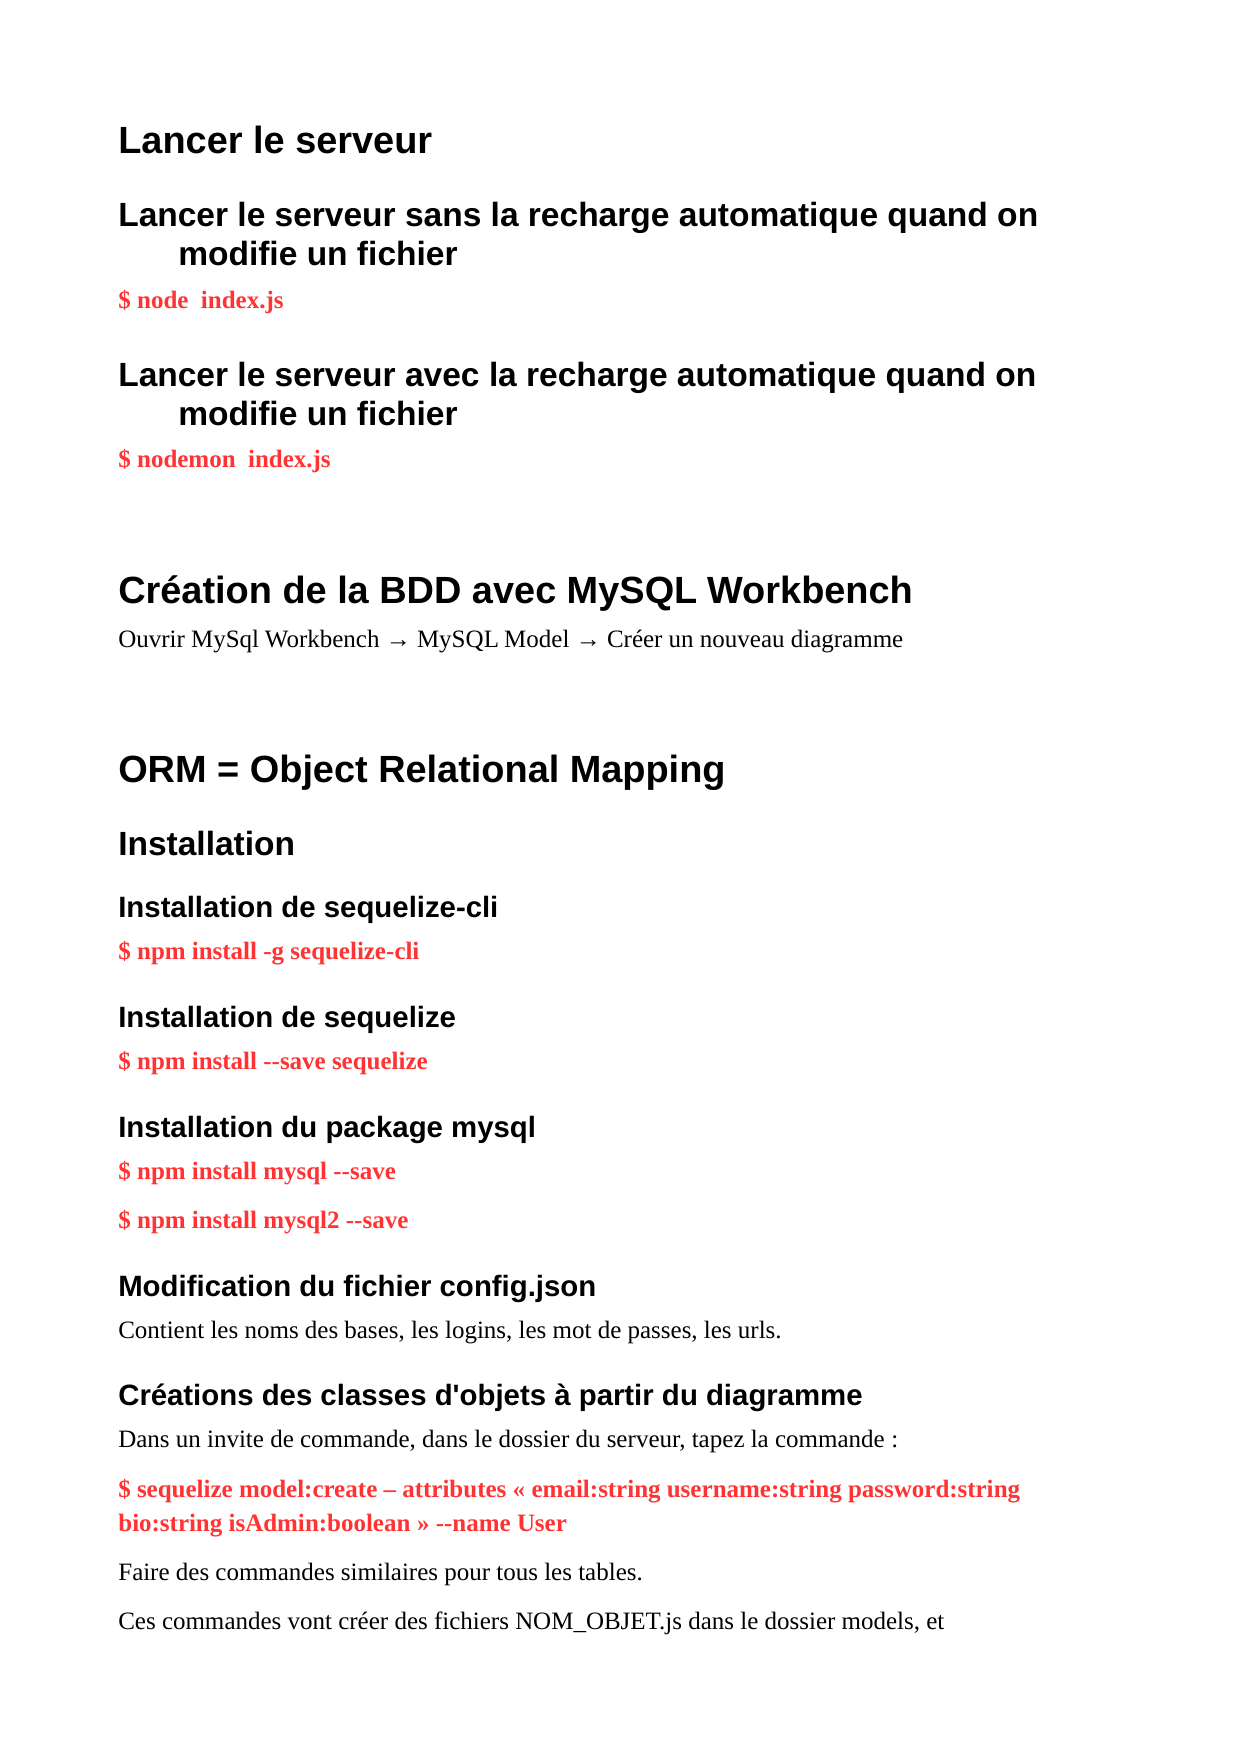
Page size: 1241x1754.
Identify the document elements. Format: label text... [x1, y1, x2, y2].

subtitle Lancer le serveur [118, 118, 1122, 162]
text $ node index.js [118, 285, 1122, 314]
subtitle Créations des classes d'objets à partir du diagramme [118, 1378, 1122, 1412]
subtitle Création de la BDD avec MySQL Workbench [118, 568, 1122, 611]
subtitle Installation [118, 824, 1122, 863]
text Dans un invite de commande, dans le dossier du serveur, tapez la commande : [118, 1424, 1122, 1453]
subtitle Lancer le serveur sans la recharge automatique quand on modifie un fichier [118, 195, 1122, 272]
text $ npm install mysql --save [118, 1156, 1122, 1184]
subtitle Installation de sequelize [118, 999, 1122, 1033]
text $ sequelize model:create – attributes « email:string username:string password:string bio:string isAdmin:boolean » --name User [118, 1474, 1122, 1537]
subtitle Lancer le serveur avec la recharge automatique quand on modifie un fichier [118, 355, 1122, 432]
text $ nodemon index.js [118, 444, 1122, 473]
text $ npm install --save sequelize [118, 1046, 1122, 1074]
text Ouvrir MySql Workbench → MySQL Model → Créer un nouveau diagramme [118, 624, 1122, 653]
subtitle Installation du package mysql [118, 1109, 1122, 1143]
subtitle ORM = Object Relational Mapping [118, 747, 1122, 791]
text Ces commandes vont créer des fichiers NOM_OBJET.js dans le dossier models, et [118, 1606, 1122, 1635]
text $ npm install -g sequelize-cli [118, 936, 1122, 965]
text Faire des commandes similaires pour tous les tables. [118, 1557, 1122, 1586]
text $ npm install mysql2 --save [118, 1205, 1122, 1233]
subtitle Installation de sequelize-cli [118, 890, 1122, 923]
subtitle Modification du fichier config.json [118, 1268, 1122, 1302]
text Contient les noms des bases, les logins, les mot de passes, les urls. [118, 1315, 1122, 1343]
